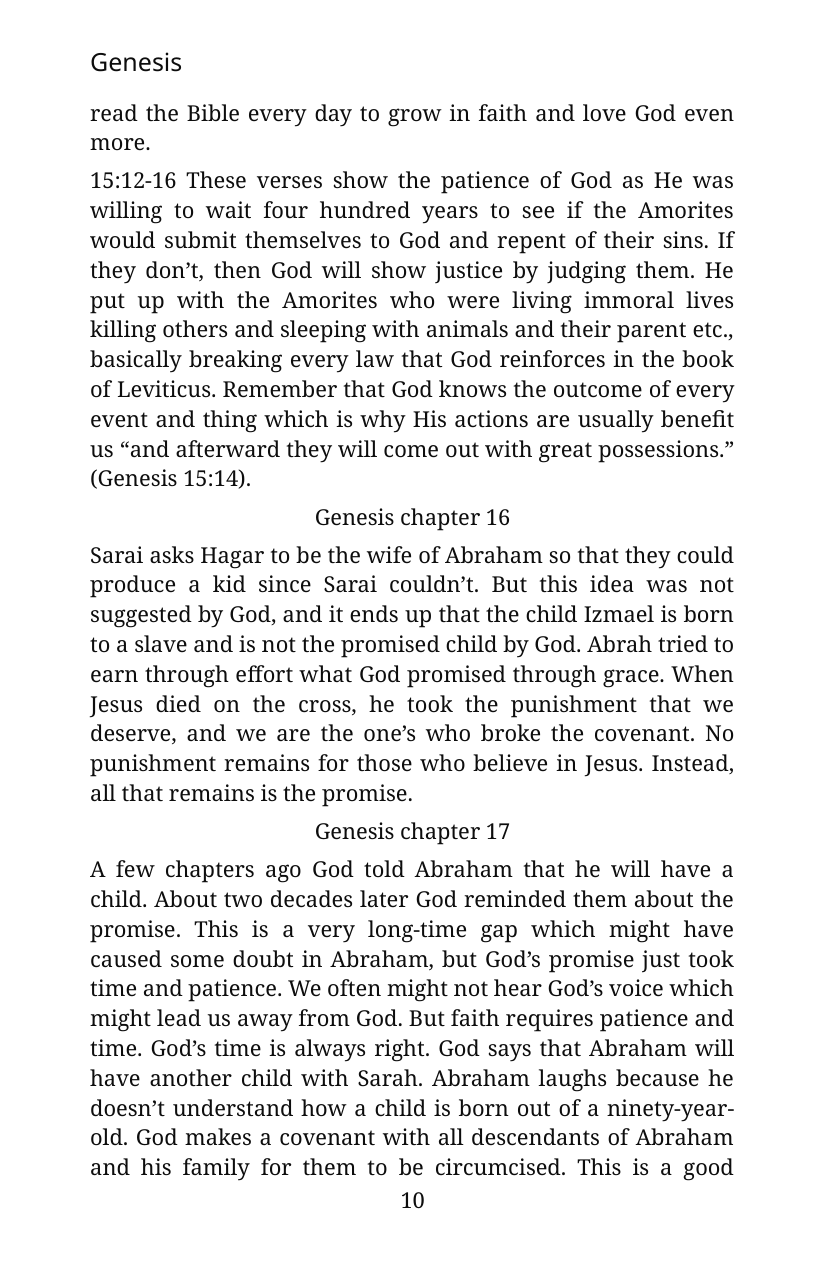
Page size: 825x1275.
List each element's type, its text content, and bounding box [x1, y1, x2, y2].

text A few chapters ago God told Abraham that he will have a child. About two decades later God reminded them about the promise. This is a very long-time gap which might have caused some doubt in Abraham, but God’s promise just took time and patience. We often might not hear God’s voice which might lead us away from God. But faith requires patience and time. God’s time is always right. God says that Abraham will have another child with Sarah. Abraham laughs because he doesn’t understand how a child is born out of a ninety-year-old. God makes a covenant with all descendants of Abraham and his family for them to be circumcised. This is a good [90, 854, 735, 1182]
text Genesis chapter 17 [90, 816, 735, 846]
text Genesis chapter 16 [90, 501, 735, 531]
text Sarai asks Hagar to be the wife of Abraham so that they could produce a kid since Sarai couldn’t. But this idea was not suggested by God, and it ends up that the child Izmael is born to a slave and is not the promised child by God. Abrah tried to earn through effort what God promised through grace. When Jesus died on the cross, he took the punishment that we deserve, and we are the one’s who broke the covenant. No punishment remains for those who believe in Jesus. Instead, all that remains is the promise. [90, 539, 735, 808]
text 15:12-16 These verses show the patience of God as He was willing to wait four hundred years to see if the Amorites would submit themselves to God and repent of their sins. If they don’t, then God will show justice by judging them. He put up with the Amorites who were living immoral lives killing others and sleeping with animals and their parent etc., basically breaking every law that God reinforces in the book of Leviticus. Remember that God knows the outcome of every event and thing which is why His actions are usually benefit us “and afterward they will come out with great possessions.” (Genesis 15:14). [90, 165, 735, 493]
text read the Bible every day to grow in faith and love God even more. [90, 97, 735, 157]
